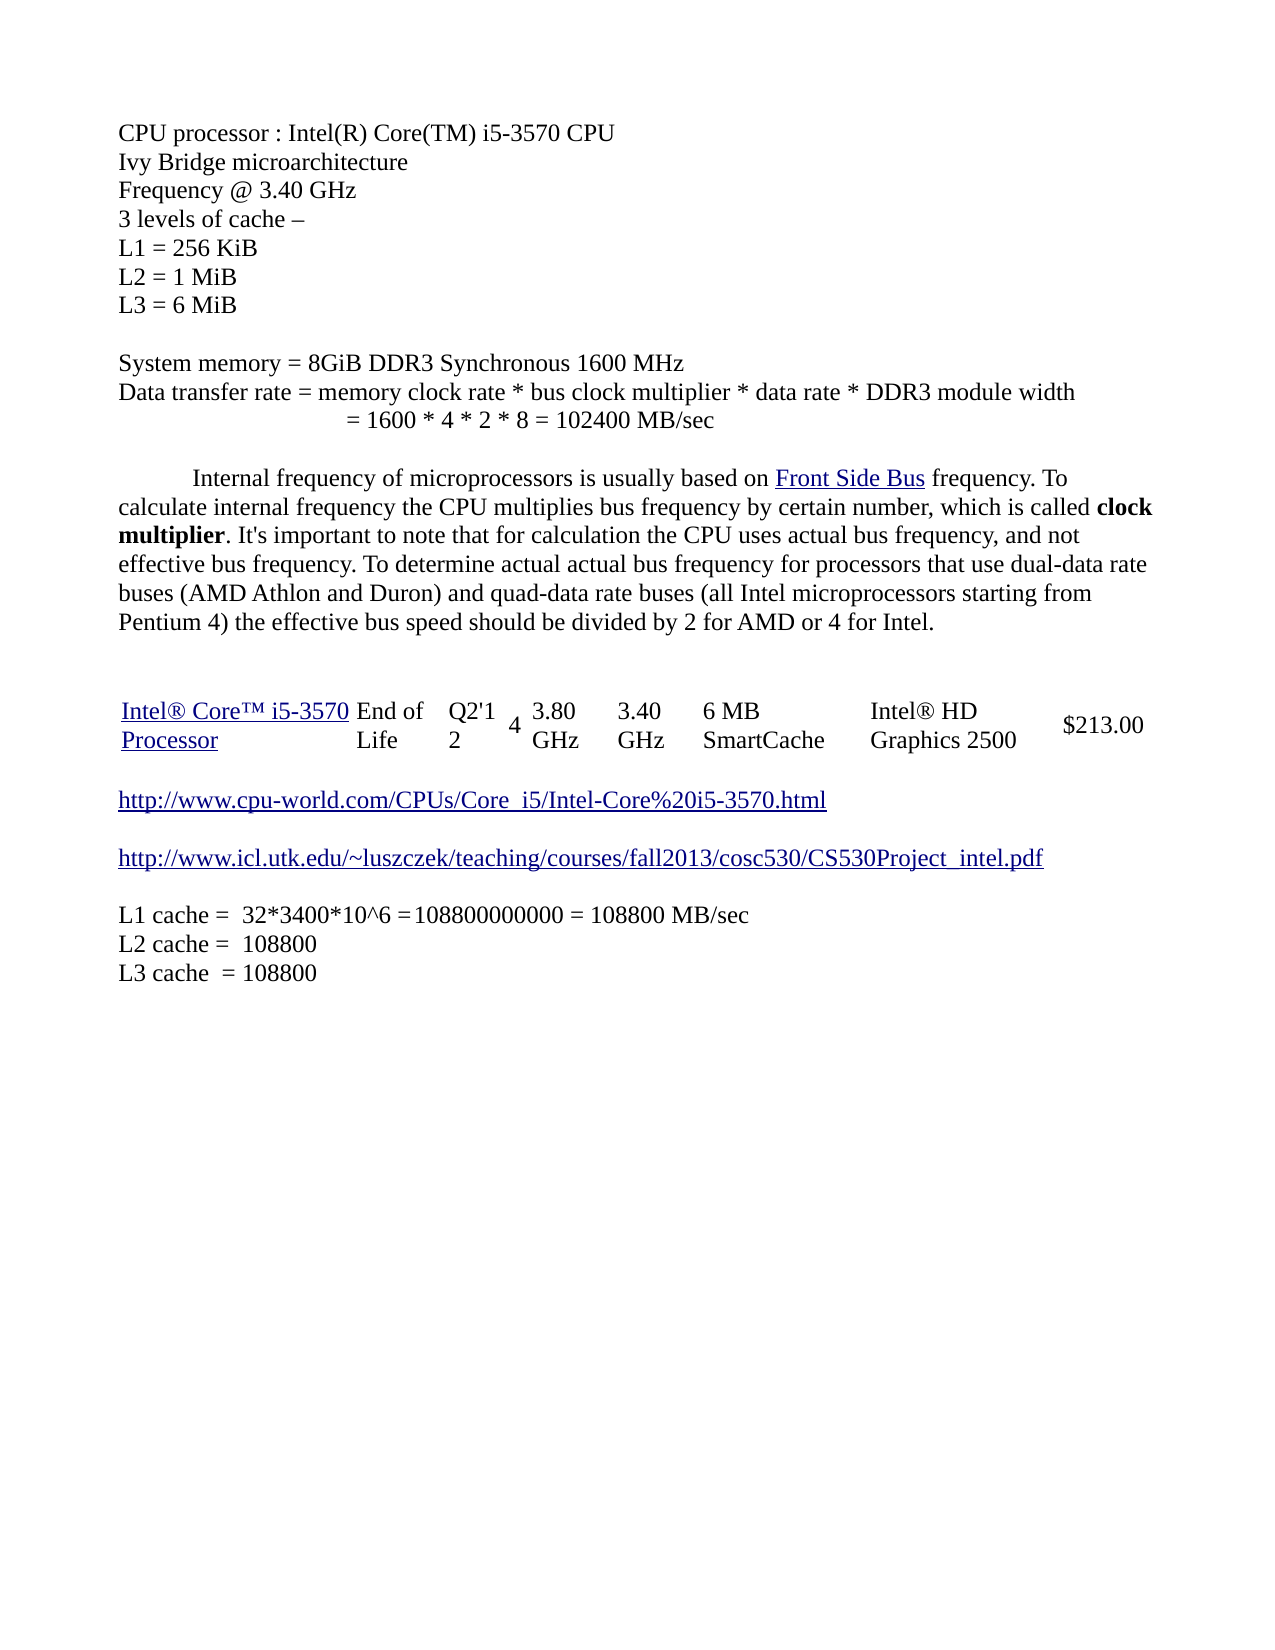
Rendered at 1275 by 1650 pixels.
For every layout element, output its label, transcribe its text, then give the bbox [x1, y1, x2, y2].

text System memory = 8GiB DDR3 Synchronous 1600 MHz [118, 348, 1157, 377]
table_header Q2'12 [445, 693, 505, 756]
table_header 3.40 GHz [614, 693, 700, 756]
text Frequency @ 3.40 GHz [118, 176, 1157, 204]
text L3 = 6 MiB [118, 291, 1157, 319]
text Ivy Bridge microarchitecture [118, 147, 1157, 176]
text L2 = 1 MiB [118, 262, 1157, 291]
text CPU processor : Intel(R) Core(TM) i5-3570 CPU [118, 118, 1157, 147]
table_header Intel® Core™ i5-3570 Processor [118, 693, 353, 756]
text = 1600 * 4 * 2 * 8 = 102400 MB/sec [118, 406, 1157, 434]
text L1 cache = 32*3400*10^6 = 108800000000 = 108800 MB/sec [118, 900, 1157, 929]
text L3 cache = 108800 [118, 958, 1157, 986]
text http://www.cpu-world.com/CPUs/Core_i5/Intel-Core%20i5-3570.html [118, 785, 1157, 814]
table_header 6 MB SmartCache [700, 693, 867, 756]
text 3 levels of cache – [118, 204, 1157, 233]
table_header 3.80 GHz [529, 693, 614, 756]
table_header End of Life [353, 693, 445, 756]
table_header 4 [505, 693, 529, 756]
text L1 = 256 KiB [118, 233, 1157, 262]
text L2 cache = 108800 [118, 929, 1157, 958]
text http://www.icl.utk.edu/~luszczek/teaching/courses/fall2013/cosc530/CS530Project_intel.pdf [118, 843, 1157, 871]
text Internal frequency of microprocessors is usually based on Front Side Bus frequency. To calculate internal frequency the CPU multiplies bus frequency by certain number, which is called clock multiplier. It's important to note that for calculation the CPU uses actual bus frequency, and not effective bus frequency. To determine actual actual bus frequency for processors that use dual-data rate buses (AMD Athlon and Duron) and quad-data rate buses (all Intel microprocessors starting from Pentium 4) the effective bus speed should be divided by 2 for AMD or 4 for Intel. [118, 463, 1157, 636]
table_header $213.00 [1060, 693, 1157, 756]
text Data transfer rate = memory clock rate * bus clock multiplier * data rate * DDR3 module width [118, 377, 1157, 406]
table_header Intel® HD Graphics 2500 [867, 693, 1060, 756]
